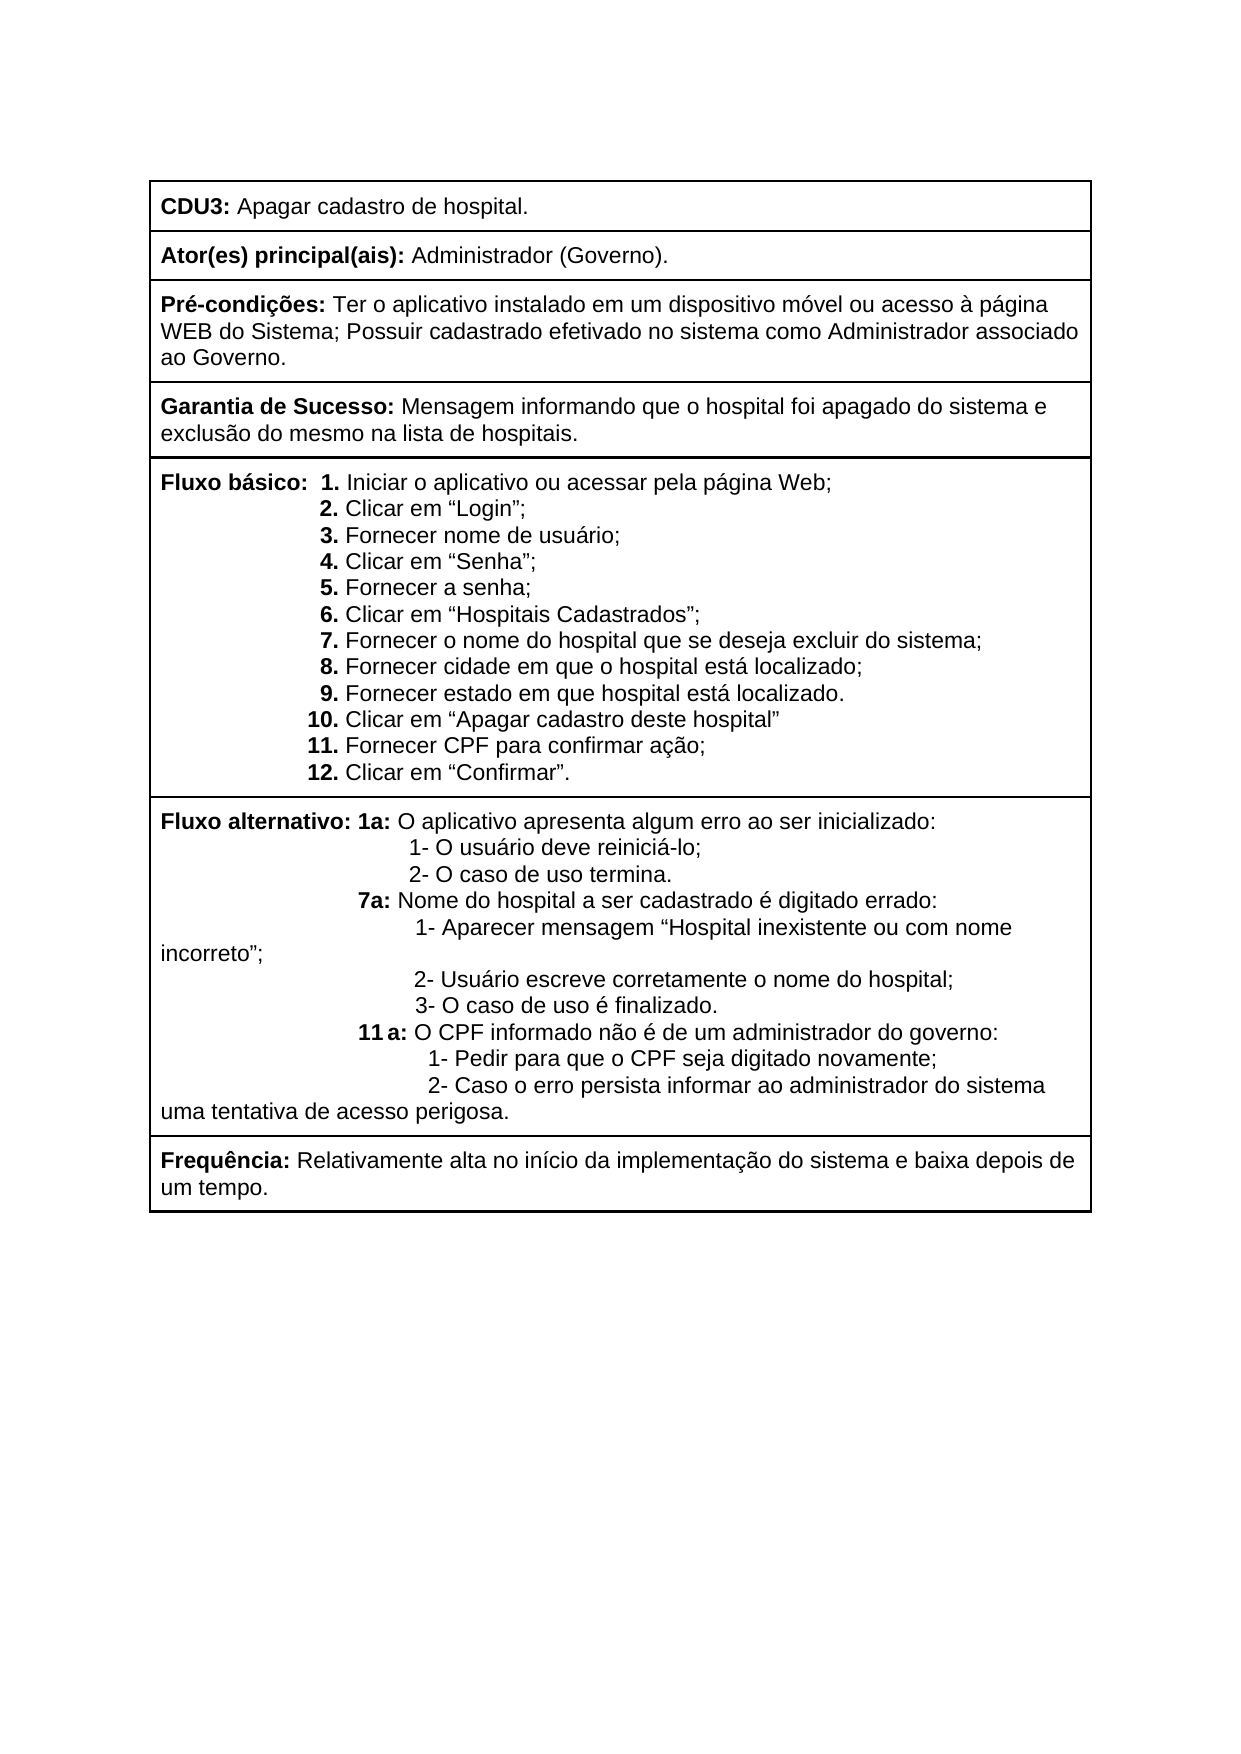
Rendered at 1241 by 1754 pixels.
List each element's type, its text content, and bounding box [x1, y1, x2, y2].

table_cell Ator(es) principal(ais): Administrador (Governo). [151, 232, 1090, 279]
table_cell Pré-condições: Ter o aplicativo instalado em um dispositivo móvel ou acesso à página WEB do Sistema; Possuir cadastrado efetivado no sistema como Administrador associado ao Governo. [151, 281, 1090, 381]
table_cell Fluxo alternativo: 1a: O aplicativo apresenta algum erro ao ser inicializado: 1- O usuário deve reiniciá-lo; 2- O caso de uso termina. 7a: Nome do hospital a ser cadastrado é digitado errado: 1- Aparecer mensagem “Hospital inexistente ou com nome incorreto”; 2- Usuário escreve corretamente o nome do hospital; 3- O caso de uso é finalizado. 11 a: O CPF informado não é de um administrador do governo: 1- Pedir para que o CPF seja digitado novamente; 2- Caso o erro persista informar ao administrador do sistema uma tentativa de acesso perigosa. [151, 798, 1090, 1135]
table_cell Frequência: Relativamente alta no início da implementação do sistema e baixa depois de um tempo. [151, 1137, 1090, 1210]
table_cell Garantia de Sucesso: Mensagem informando que o hospital foi apagado do sistema e exclusão do mesmo na lista de hospitais. [151, 383, 1090, 456]
table_cell Fluxo básico: 1. Iniciar o aplicativo ou acessar pela página Web; 2. Clicar em “Login”; 3. Fornecer nome de usuário; 4. Clicar em “Senha”; 5. Fornecer a senha; 6. Clicar em “Hospitais Cadastrados”; 7. Fornecer o nome do hospital que se deseja excluir do sistema; 8. Fornecer cidade em que o hospital está localizado; 9. Fornecer estado em que hospital está localizado. 10. Clicar em “Apagar cadastro deste hospital” 11. Fornecer CPF para confirmar ação; 12. Clicar em “Confirmar”. [151, 459, 1090, 796]
table_header CDU3: Apagar cadastro de hospital. [151, 182, 1090, 229]
